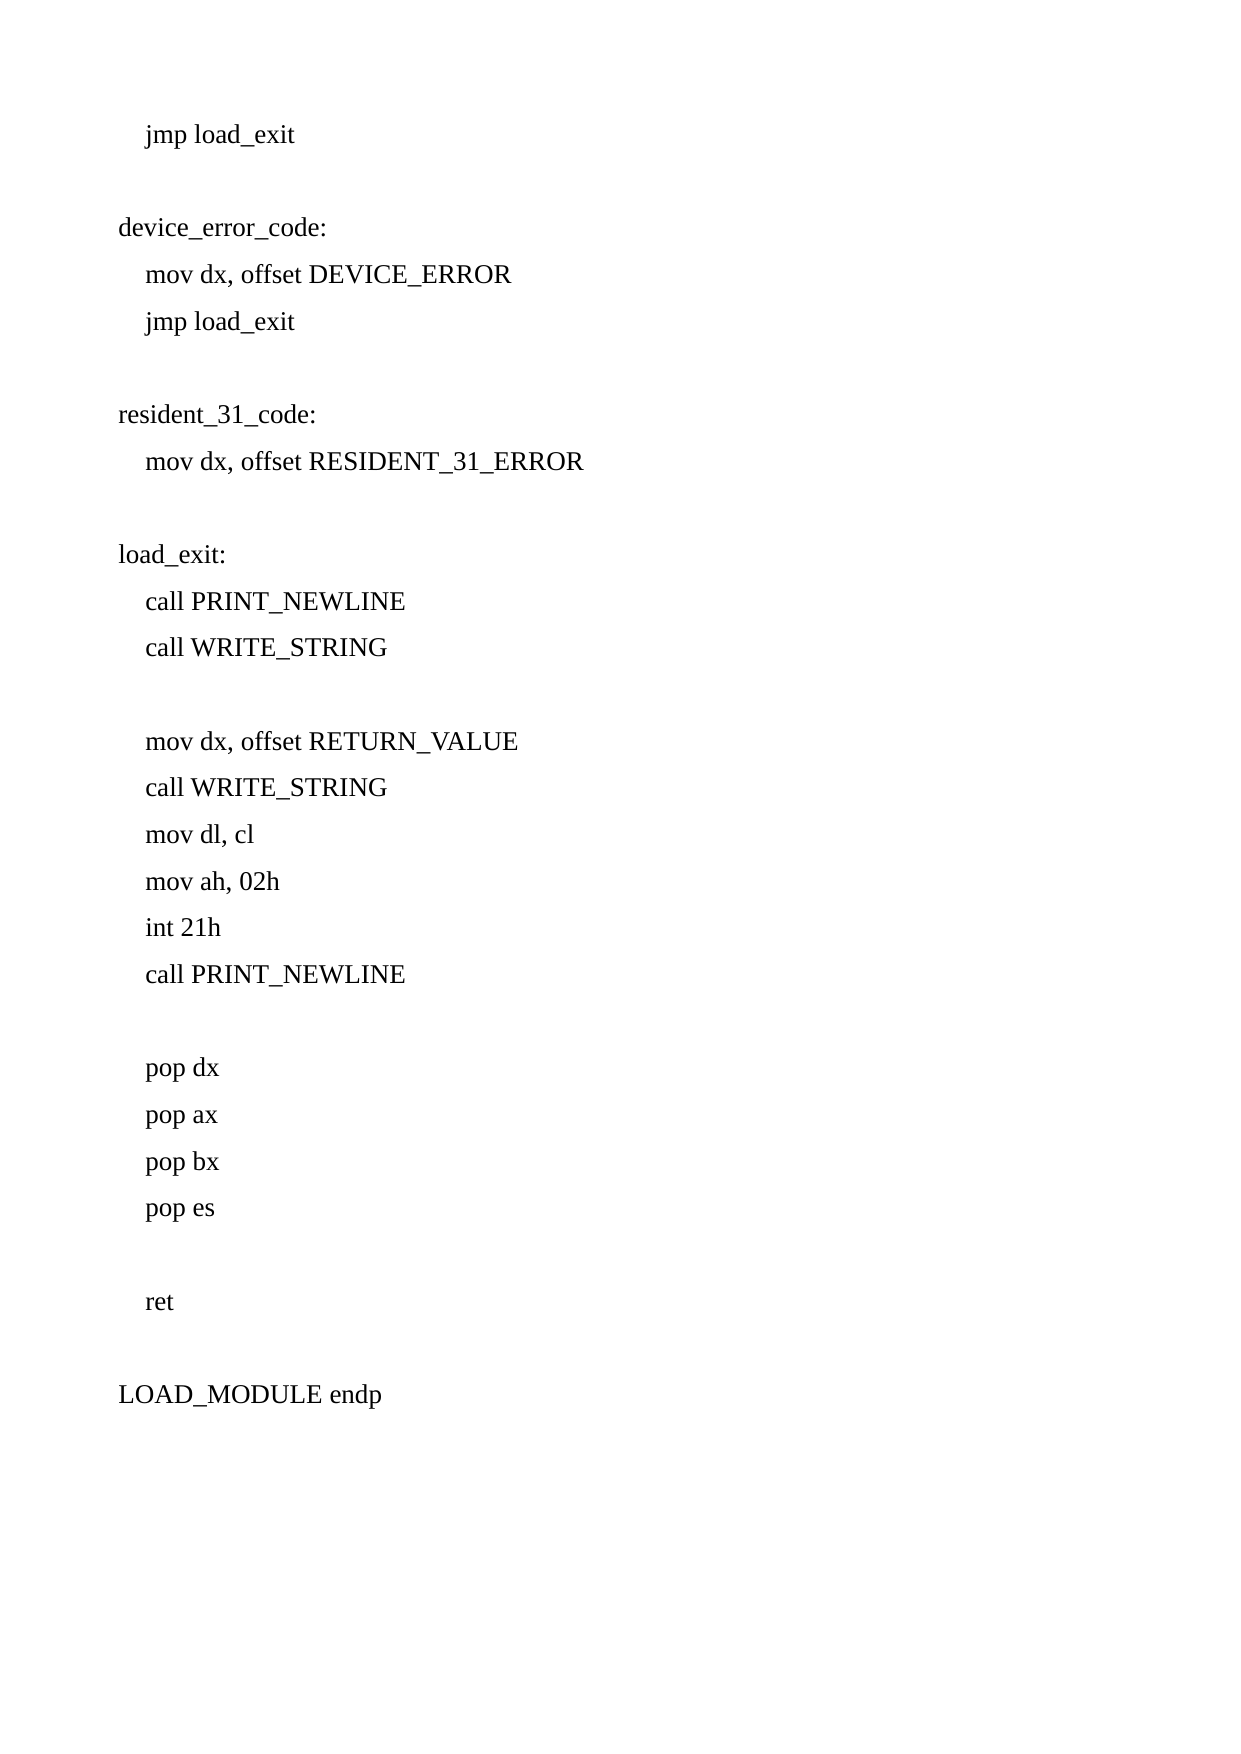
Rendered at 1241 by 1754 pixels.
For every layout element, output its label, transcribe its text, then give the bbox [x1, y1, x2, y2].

text jmp load_exit [118, 118, 1122, 149]
text device_error_code: [118, 211, 1122, 243]
text LOAD_MODULE endp [118, 1378, 1122, 1409]
text load_exit: [118, 538, 1122, 569]
text resident_31_code: [118, 398, 1122, 429]
text call WRITE_STRING [118, 631, 1122, 663]
text mov dx, offset RESIDENT_31_ERROR [118, 445, 1122, 476]
text ret [118, 1285, 1122, 1316]
text mov dx, offset RETURN_VALUE [118, 725, 1122, 756]
text pop ax [118, 1098, 1122, 1129]
text call WRITE_STRING [118, 771, 1122, 803]
text mov dl, cl [118, 818, 1122, 849]
text mov ah, 02h [118, 865, 1122, 896]
text call PRINT_NEWLINE [118, 585, 1122, 616]
text pop es [118, 1191, 1122, 1223]
text jmp load_exit [118, 305, 1122, 336]
text pop bx [118, 1145, 1122, 1176]
text call PRINT_NEWLINE [118, 958, 1122, 989]
text pop dx [118, 1051, 1122, 1083]
text int 21h [118, 911, 1122, 943]
text mov dx, offset DEVICE_ERROR [118, 258, 1122, 289]
